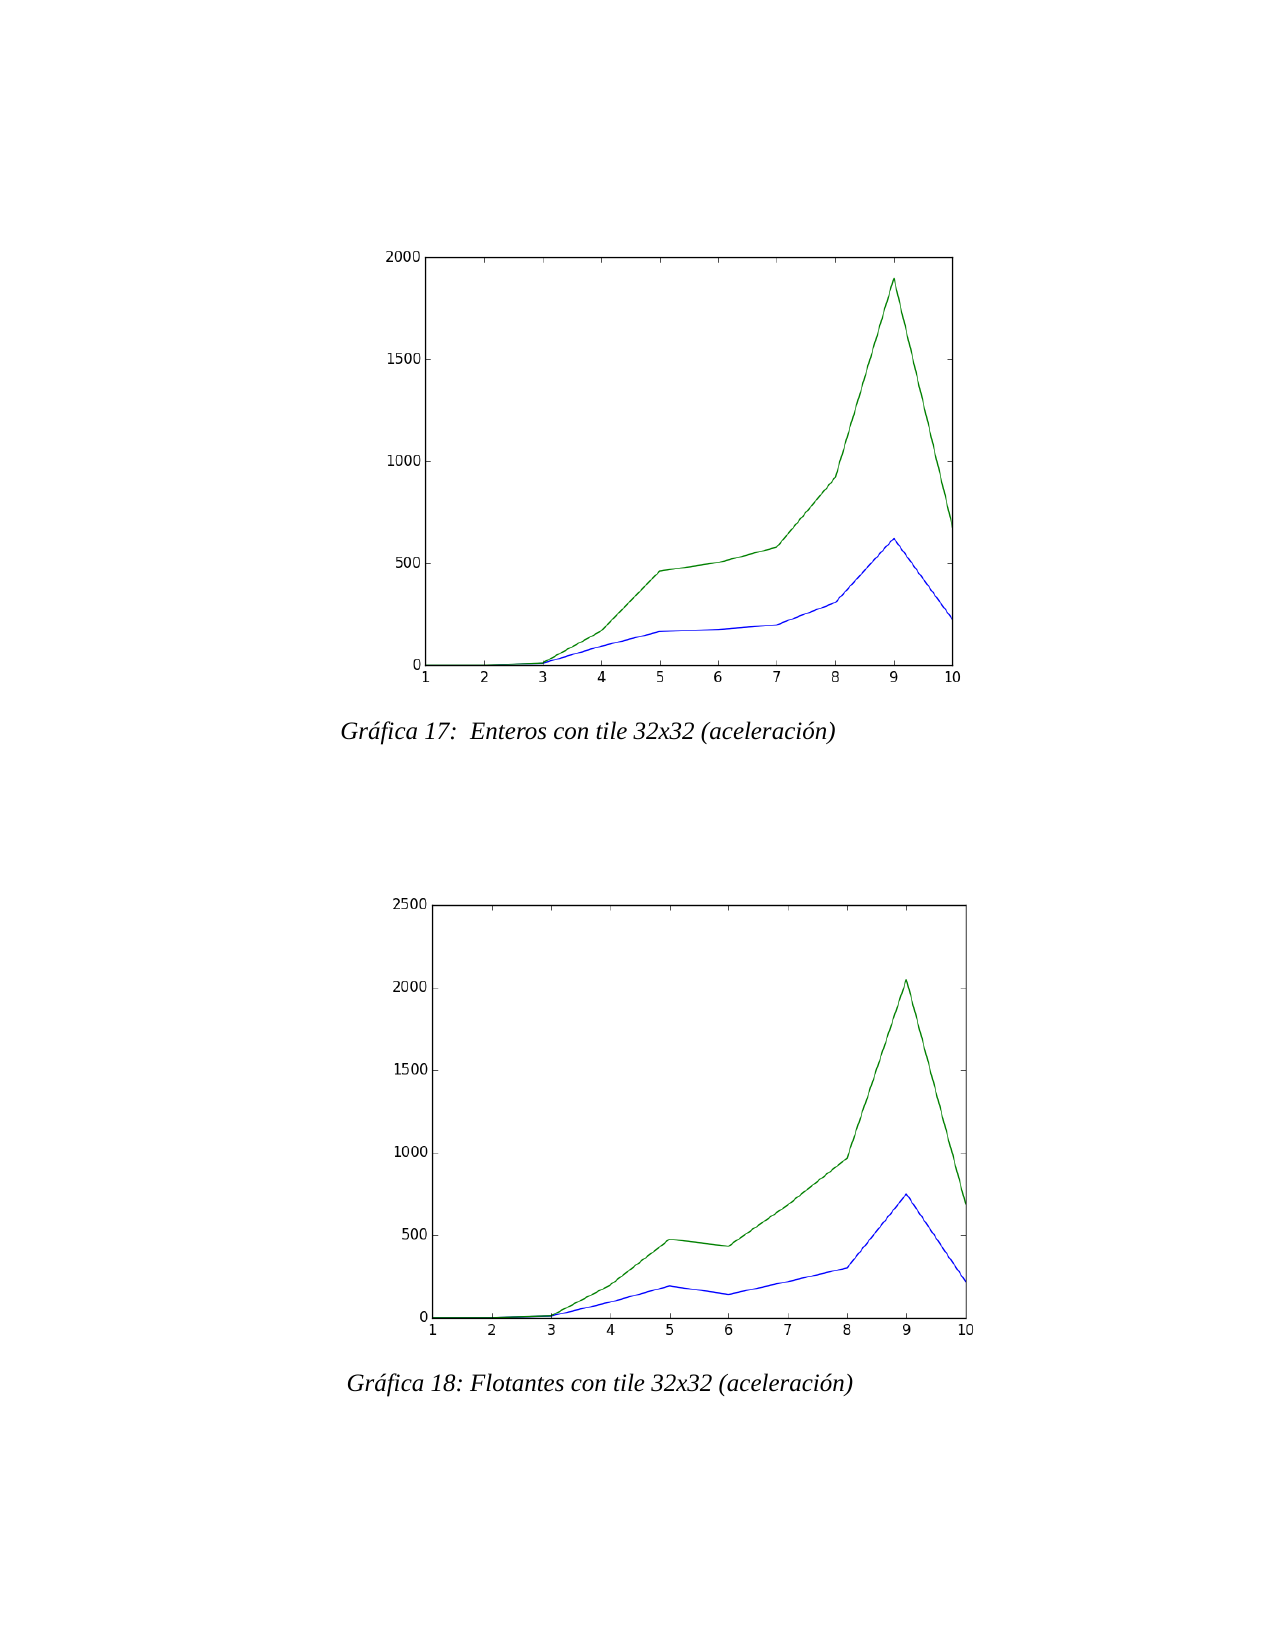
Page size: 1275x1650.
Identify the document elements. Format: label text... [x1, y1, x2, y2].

text Gráfica 17: Enteros con tile 32x32 (aceleración) [340, 716, 1019, 744]
picture [346, 853, 1033, 1369]
picture [340, 206, 1020, 716]
text Gráfica 18: Flotantes con tile 32x32 (aceleración) [346, 1369, 1033, 1397]
